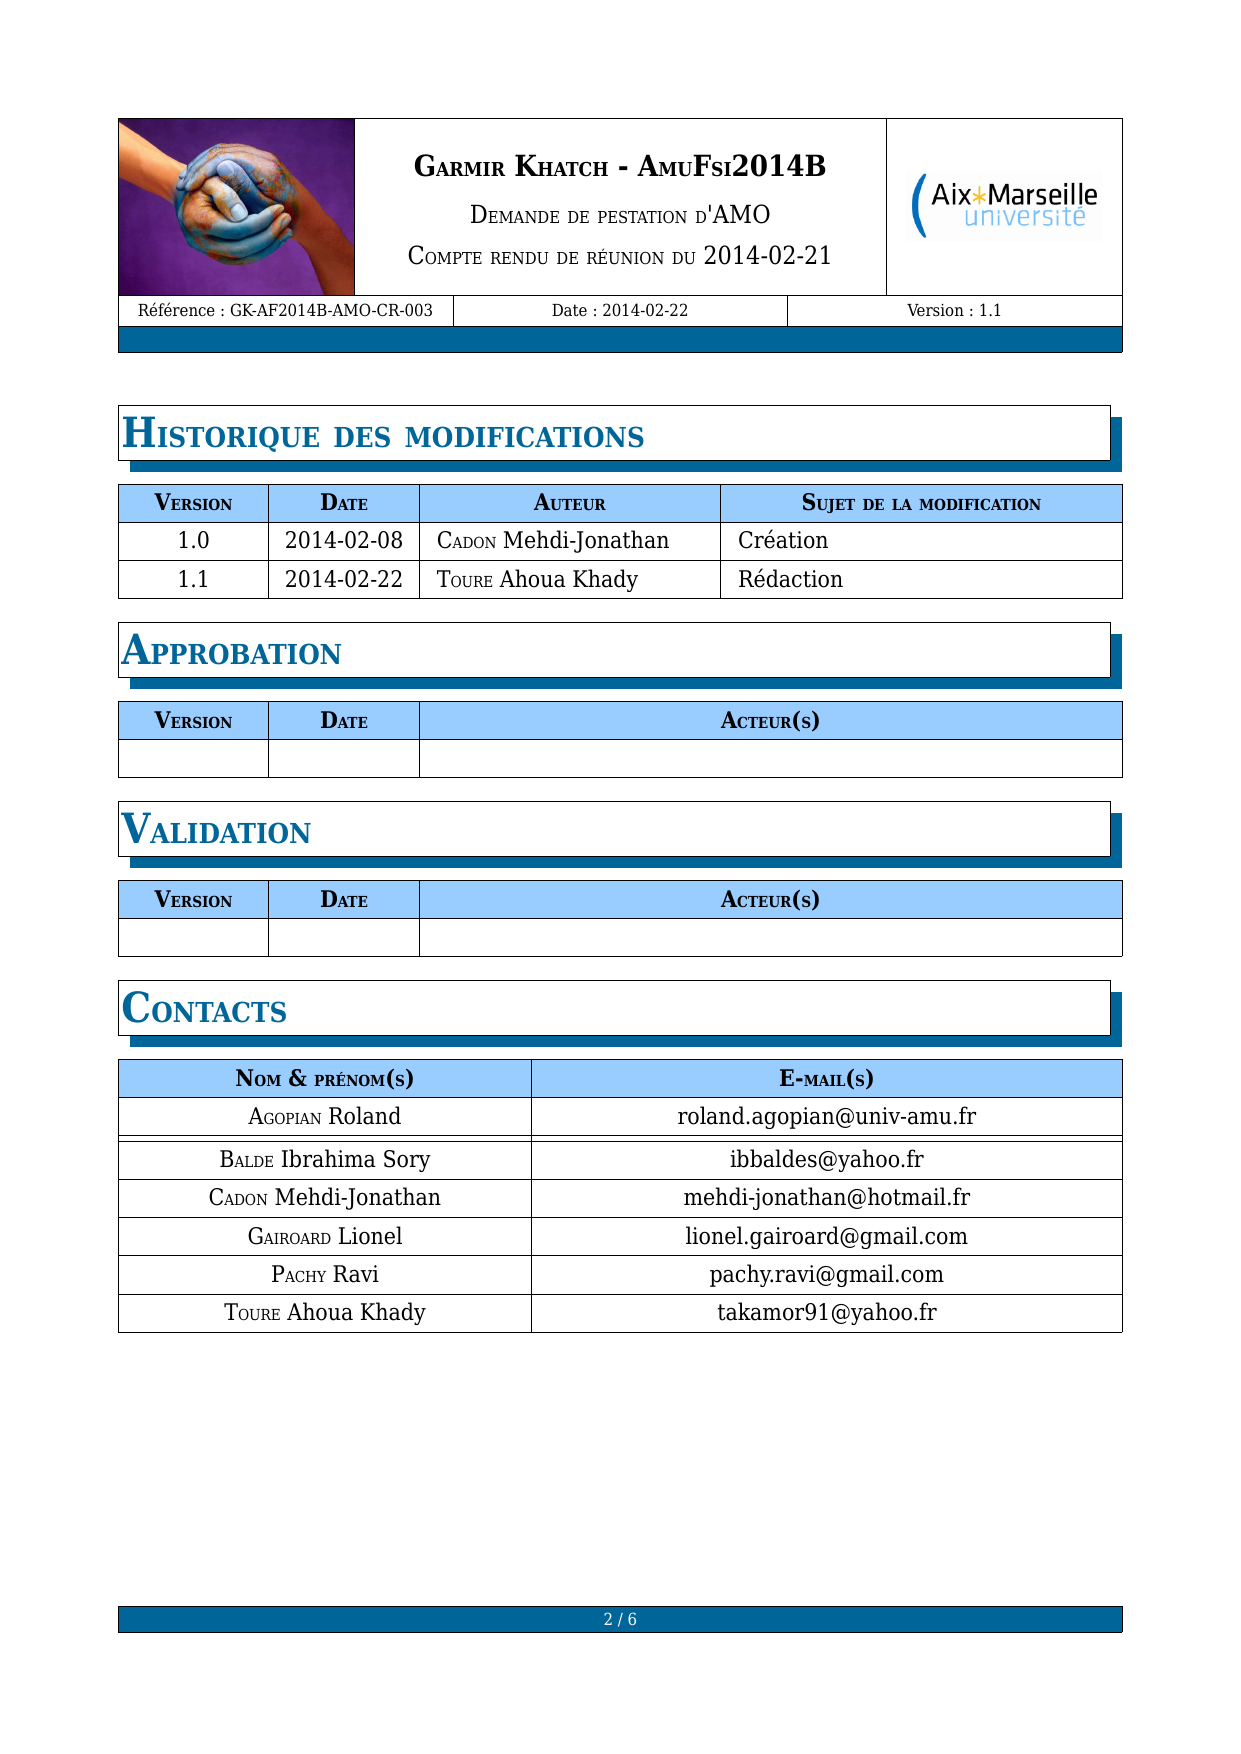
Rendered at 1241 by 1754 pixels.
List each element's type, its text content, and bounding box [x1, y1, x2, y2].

table_cell Cadon Mehdi-Jonathan [420, 523, 720, 560]
table_cell 1.0 [119, 523, 268, 560]
table_cell 1.1 [119, 561, 268, 598]
table_cell pachy.ravi@gmail.com [532, 1256, 1122, 1293]
table_cell [119, 740, 268, 777]
table_cell Création [721, 523, 1122, 560]
picture [119, 119, 354, 295]
table_header Date [269, 702, 419, 739]
table_header Version [119, 702, 268, 739]
table_header Version [119, 881, 268, 918]
table_cell Agopian Roland [119, 1098, 531, 1135]
table_header Sujet de la modification [721, 485, 1122, 522]
table_cell Toure Ahoua Khady [119, 1295, 531, 1332]
table_cell [119, 1136, 531, 1141]
table_cell [269, 919, 419, 956]
table_cell Balde Ibrahima Sory [119, 1142, 531, 1179]
text Approbation [119, 623, 1110, 677]
table_header Version [119, 485, 268, 522]
table_cell [269, 740, 419, 777]
table_cell [420, 919, 1122, 956]
table_header Auteur [420, 485, 720, 522]
table_cell lionel.gairoard@gmail.com [532, 1218, 1122, 1255]
picture [887, 126, 1122, 288]
table_cell [119, 919, 268, 956]
table_header Date [269, 485, 419, 522]
table_header Acteur(s) [420, 881, 1122, 918]
table_header Acteur(s) [420, 702, 1122, 739]
text Contacts [119, 981, 1110, 1035]
table_cell takamor91@yahoo.fr [532, 1295, 1122, 1332]
table_cell 2014-02-08 [269, 523, 419, 560]
table_header E-mail(s) [532, 1060, 1122, 1097]
table_cell Gairoard Lionel [119, 1218, 531, 1255]
table_cell Pachy Ravi [119, 1256, 531, 1293]
table_cell 2014-02-22 [269, 561, 419, 598]
table_cell roland.agopian@univ-amu.fr [532, 1098, 1122, 1135]
table_cell [532, 1136, 1122, 1141]
text Validation [119, 802, 1110, 856]
table_header Nom & prénom(s) [119, 1060, 531, 1097]
table_cell [420, 740, 1122, 777]
table_cell Rédaction [721, 561, 1122, 598]
table_cell ibbaldes@yahoo.fr [532, 1142, 1122, 1179]
table_header Date [269, 881, 419, 918]
table_cell mehdi-jonathan@hotmail.fr [532, 1180, 1122, 1217]
table_cell Cadon Mehdi-Jonathan [119, 1180, 531, 1217]
text Historique des modifications [119, 406, 1110, 460]
table_cell Toure Ahoua Khady [420, 561, 720, 598]
